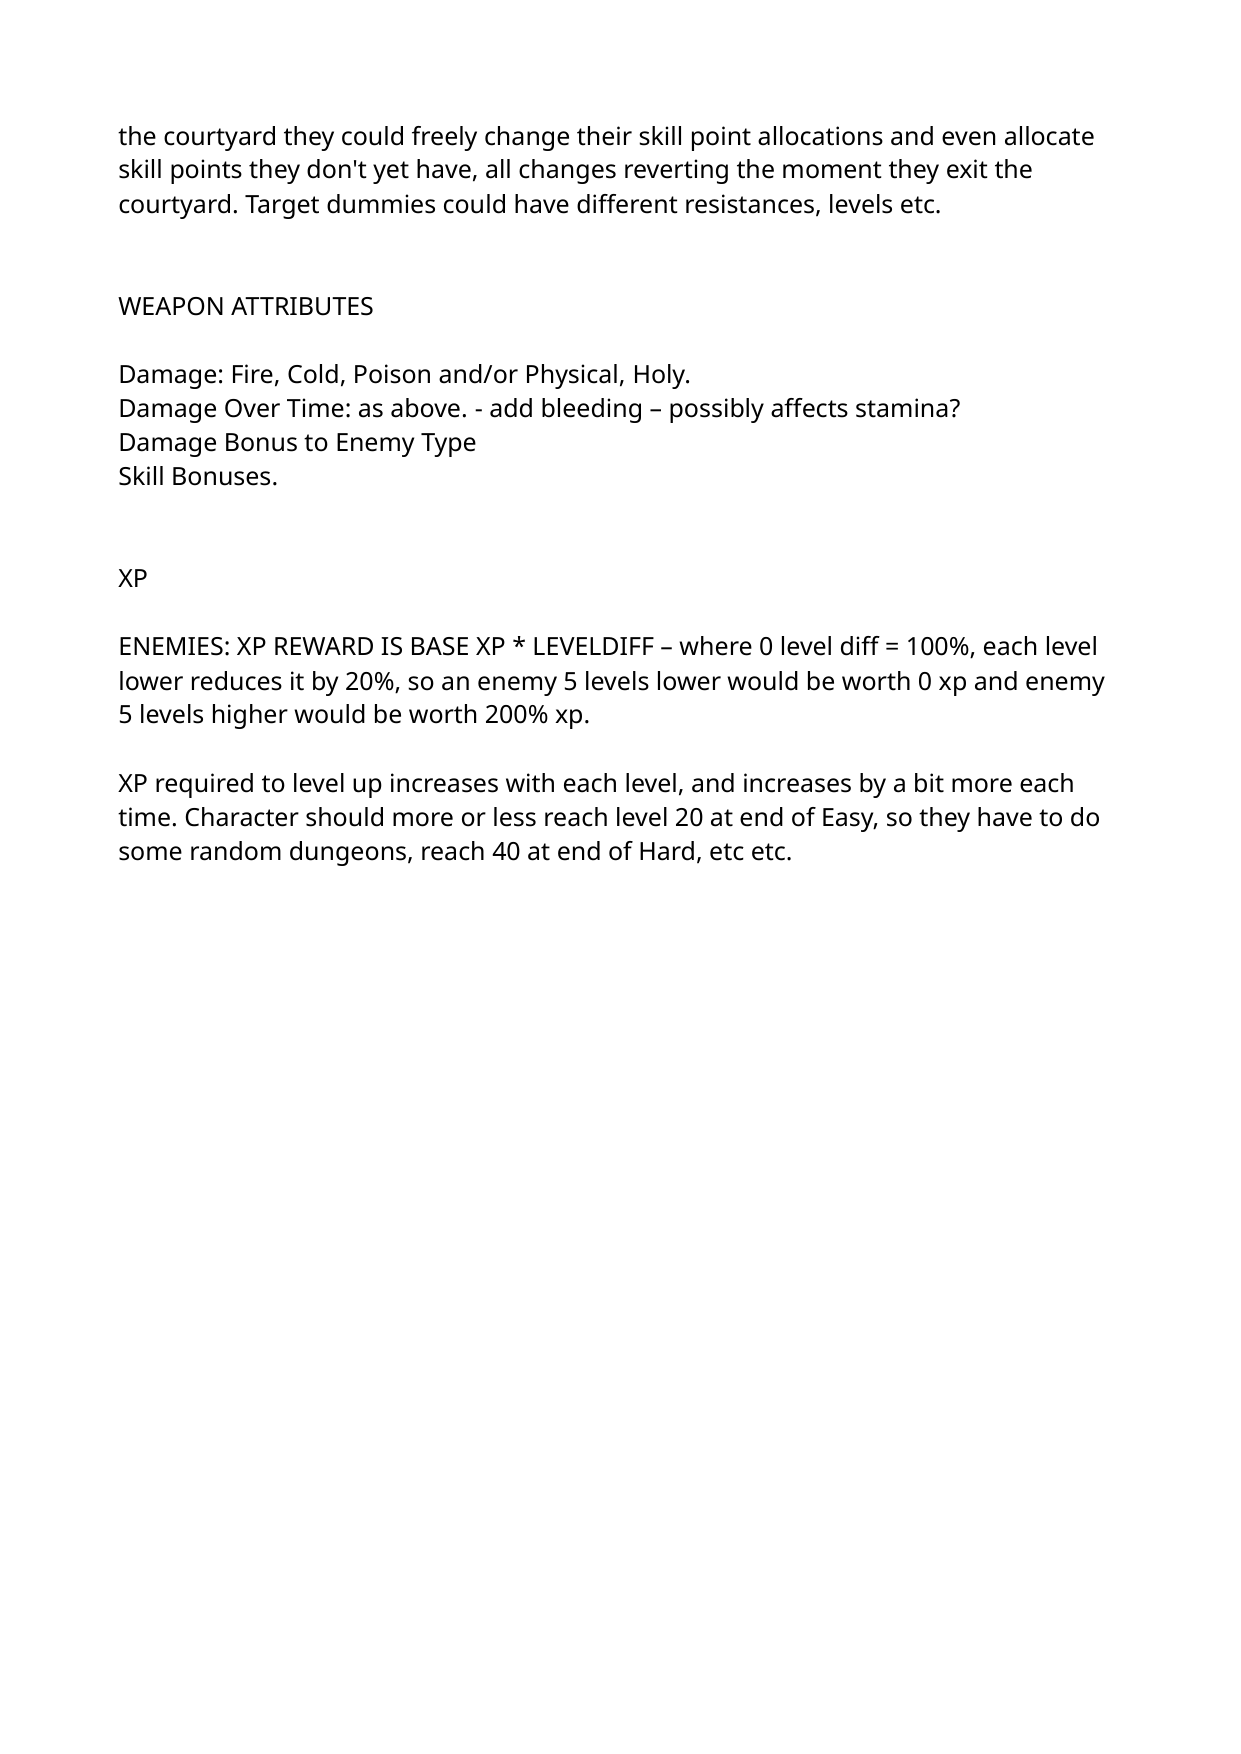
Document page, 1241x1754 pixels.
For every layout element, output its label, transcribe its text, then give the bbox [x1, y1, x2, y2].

text Damage: Fire, Cold, Poison and/or Physical, Holy. [118, 357, 1122, 391]
text XP [118, 561, 1122, 595]
text ENEMIES: XP REWARD IS BASE XP * LEVELDIFF – where 0 level diff = 100%, each level lower reduces it by 20%, so an enemy 5 levels lower would be worth 0 xp and enemy 5 levels higher would be worth 200% xp. [118, 629, 1122, 731]
text Skill Bonuses. [118, 459, 1122, 493]
text XP required to level up increases with each level, and increases by a bit more each time. Character should more or less reach level 20 at end of Easy, so they have to do some random dungeons, reach 40 at end of Hard, etc etc. [118, 765, 1122, 867]
text the courtyard they could freely change their skill point allocations and even allocate skill points they don't yet have, all changes reverting the moment they exit the courtyard. Target dummies could have different resistances, levels etc. [118, 118, 1122, 220]
text Damage Bonus to Enemy Type [118, 425, 1122, 459]
text WEAPON ATTRIBUTES [118, 288, 1122, 322]
text Damage Over Time: as above. - add bleeding – possibly affects stamina? [118, 391, 1122, 425]
